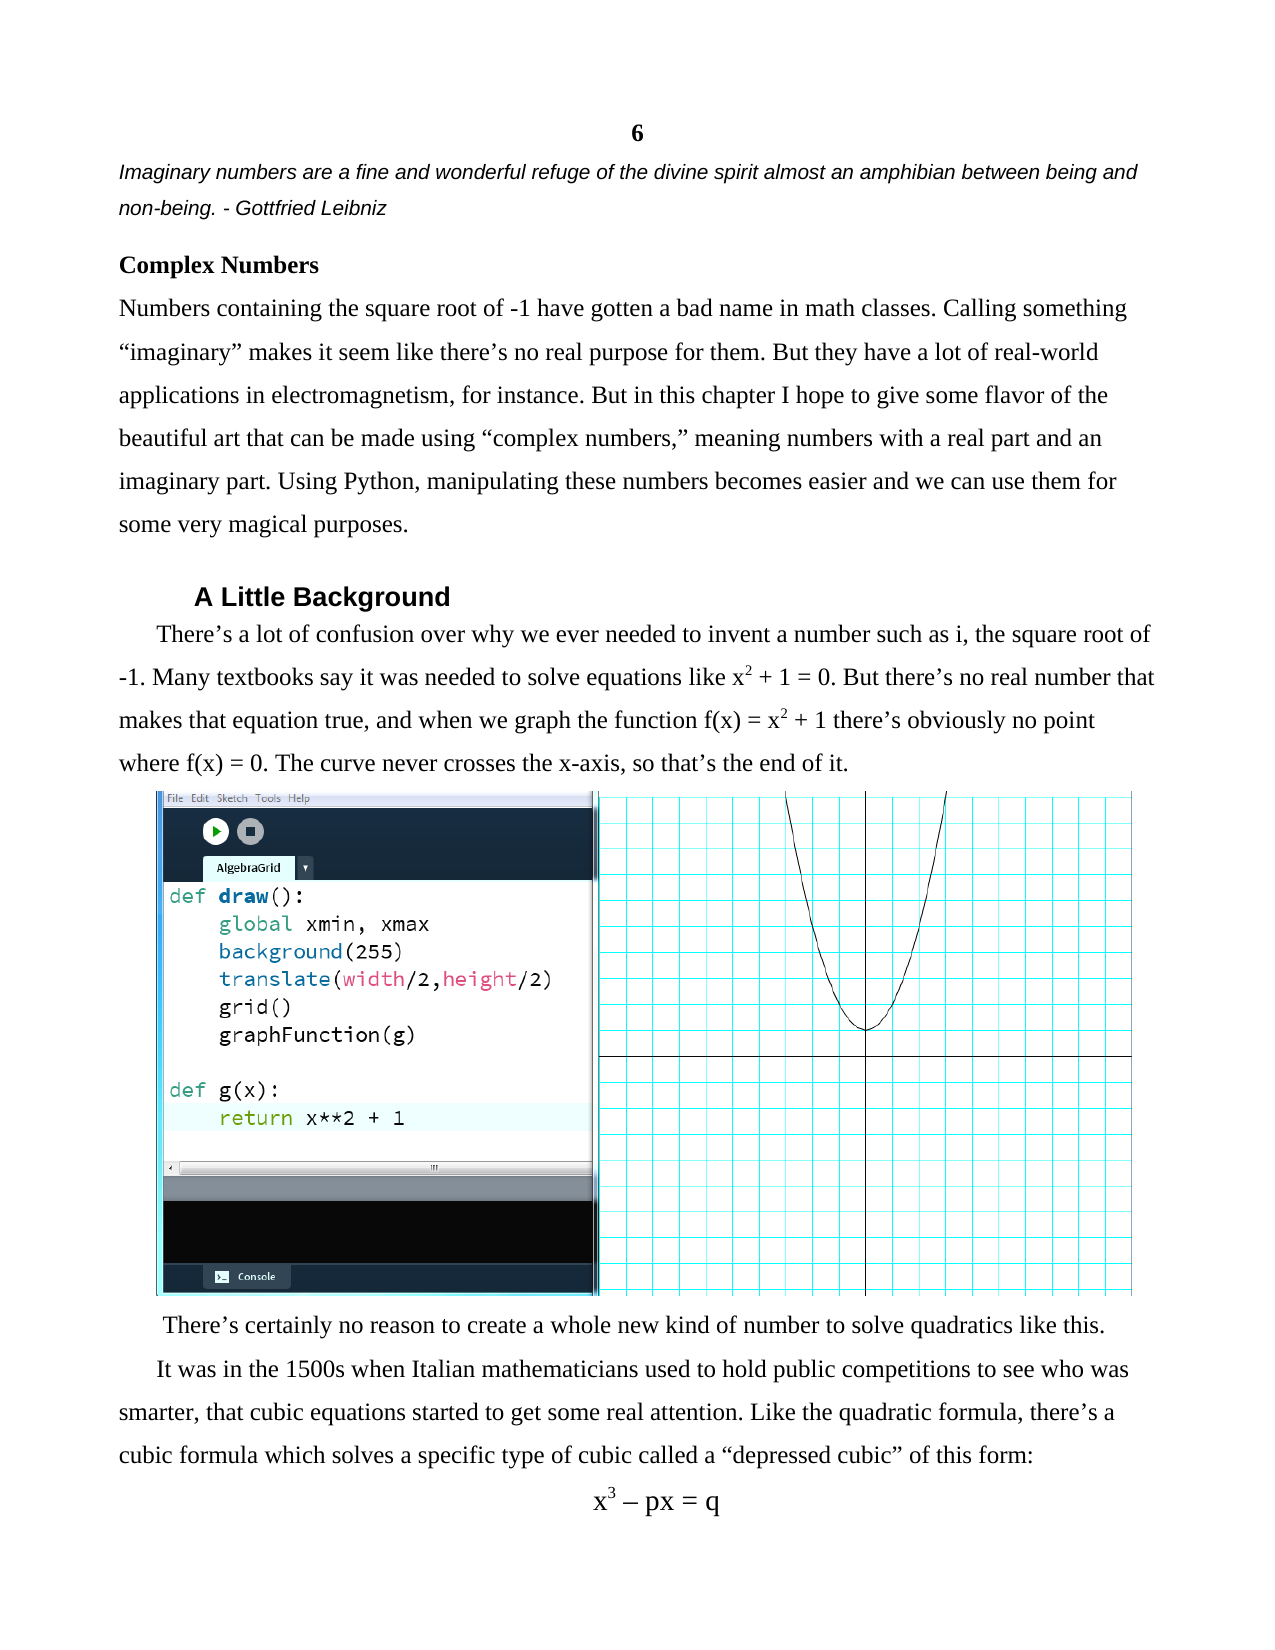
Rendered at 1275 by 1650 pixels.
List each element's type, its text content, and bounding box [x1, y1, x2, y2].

text Imaginary numbers are a fine and wonderful refuge of the divine spirit almost an amphibian between being and non-being. - Gottfried Leibniz [118, 160, 1156, 220]
picture [156, 791, 1132, 1296]
text x3 – px = q [118, 1483, 1156, 1517]
text Numbers containing the square root of -1 have gotten a bad name in math classes. Calling something “imaginary” makes it seem like there’s no real purpose for them. But they have a lot of real-world applications in electromagnetism, for instance. But in this chapter I hope to give some flavor of the beautiful art that can be made using “complex numbers,” meaning numbers with a real part and an imaginary part. Using Python, manipulating these numbers becomes easier and we can use them for some very magical purposes. [118, 293, 1156, 538]
subtitle A Little Background [148, 581, 1156, 613]
text It was in the 1500s when Italian mathematicians used to hold public competitions to see who was smarter, that cubic equations started to get some real attention. Like the quadratic formula, there’s a cubic formula which solves a specific type of cubic called a “depressed cubic” of this form: [118, 1354, 1156, 1469]
text There’s a lot of confusion over why we ever needed to invent a number such as i, the square root of -1. Many textbooks say it was needed to solve equations like x2 + 1 = 0. But there’s no real number that makes that equation true, and when we graph the function f(x) = x2 + 1 there’s obviously no point where f(x) = 0. The curve never crosses the x-axis, so that’s the end of it. [118, 619, 1156, 777]
title Complex Numbers [118, 250, 1156, 279]
text There’s certainly no reason to create a whole new kind of number to solve quadratics like this. [118, 1311, 1156, 1339]
text 6 [118, 118, 1156, 147]
